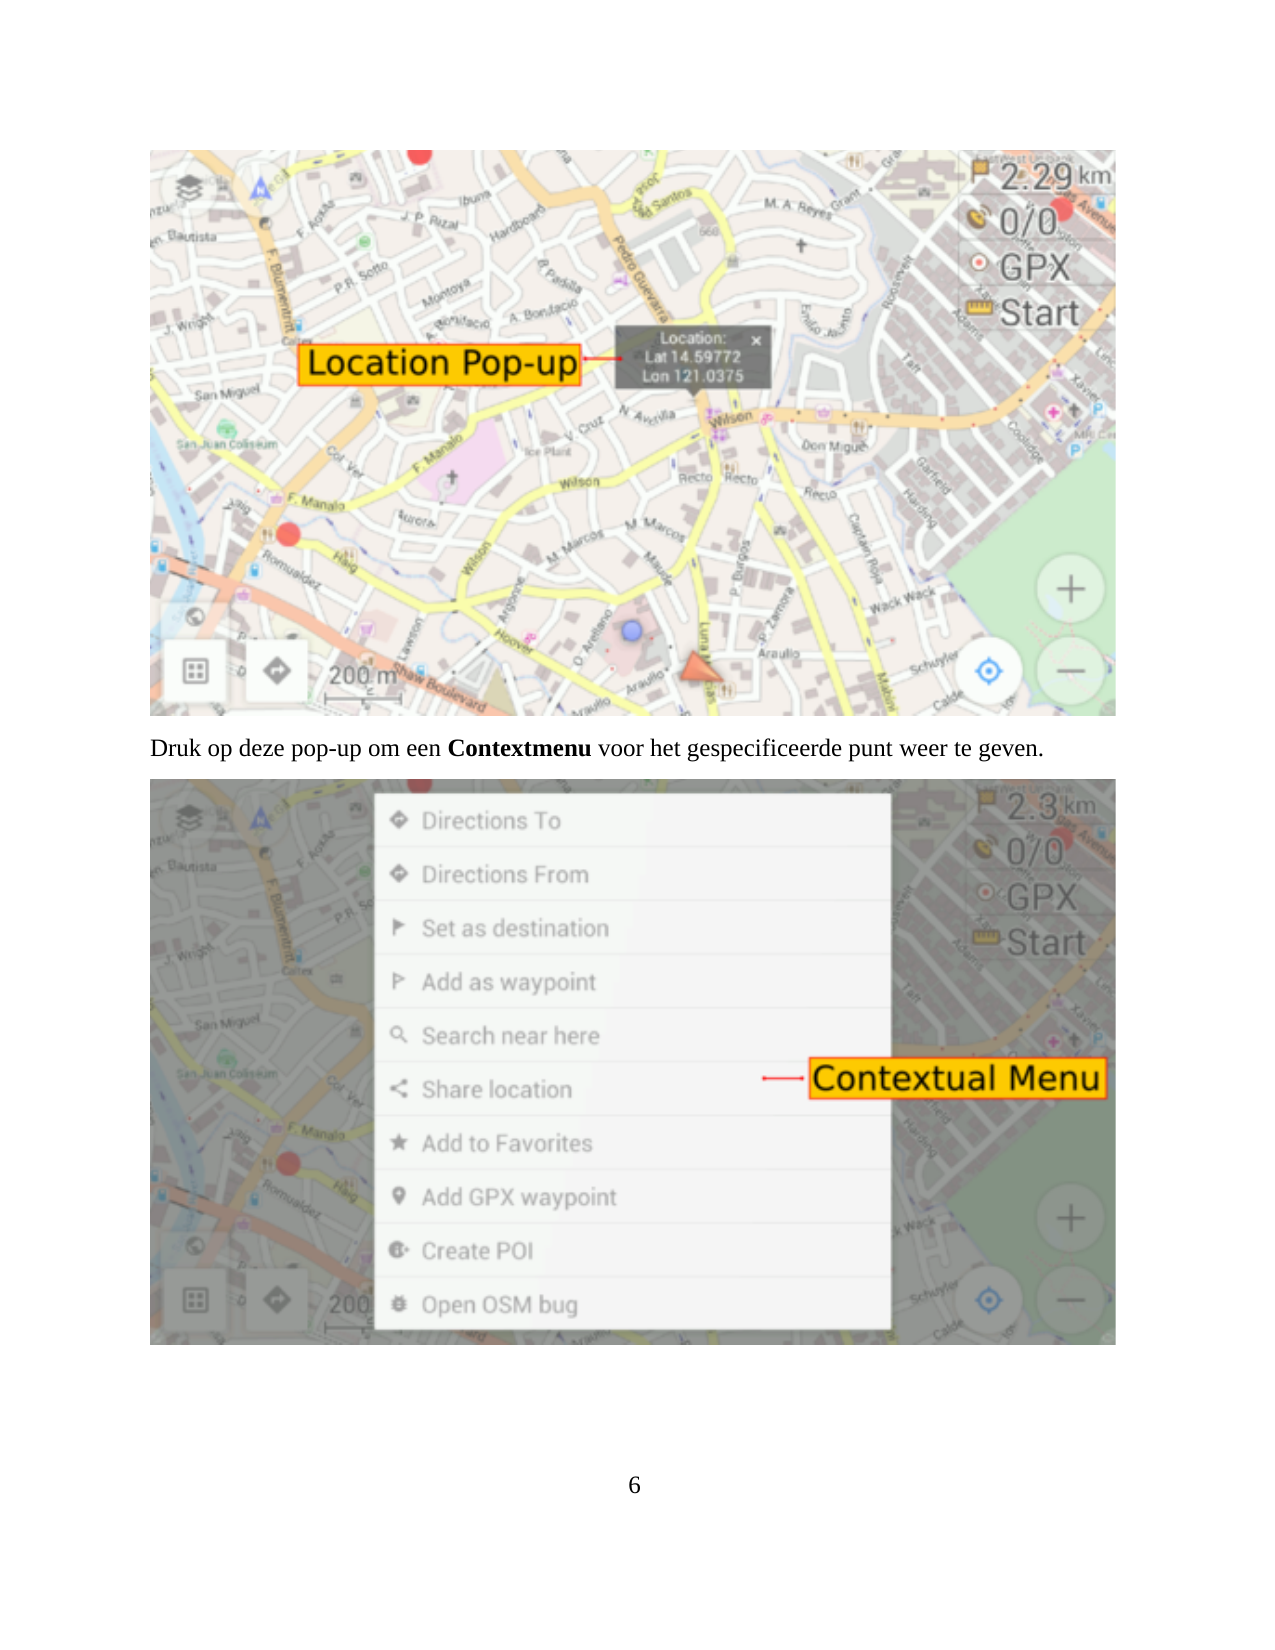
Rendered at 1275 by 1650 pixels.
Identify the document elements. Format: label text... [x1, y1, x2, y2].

picture [150, 150, 1116, 716]
picture [150, 779, 1116, 1345]
text Druk op deze pop-up om een Contextmenu voor het gespecificeerde punt weer te geven. [150, 733, 1125, 762]
